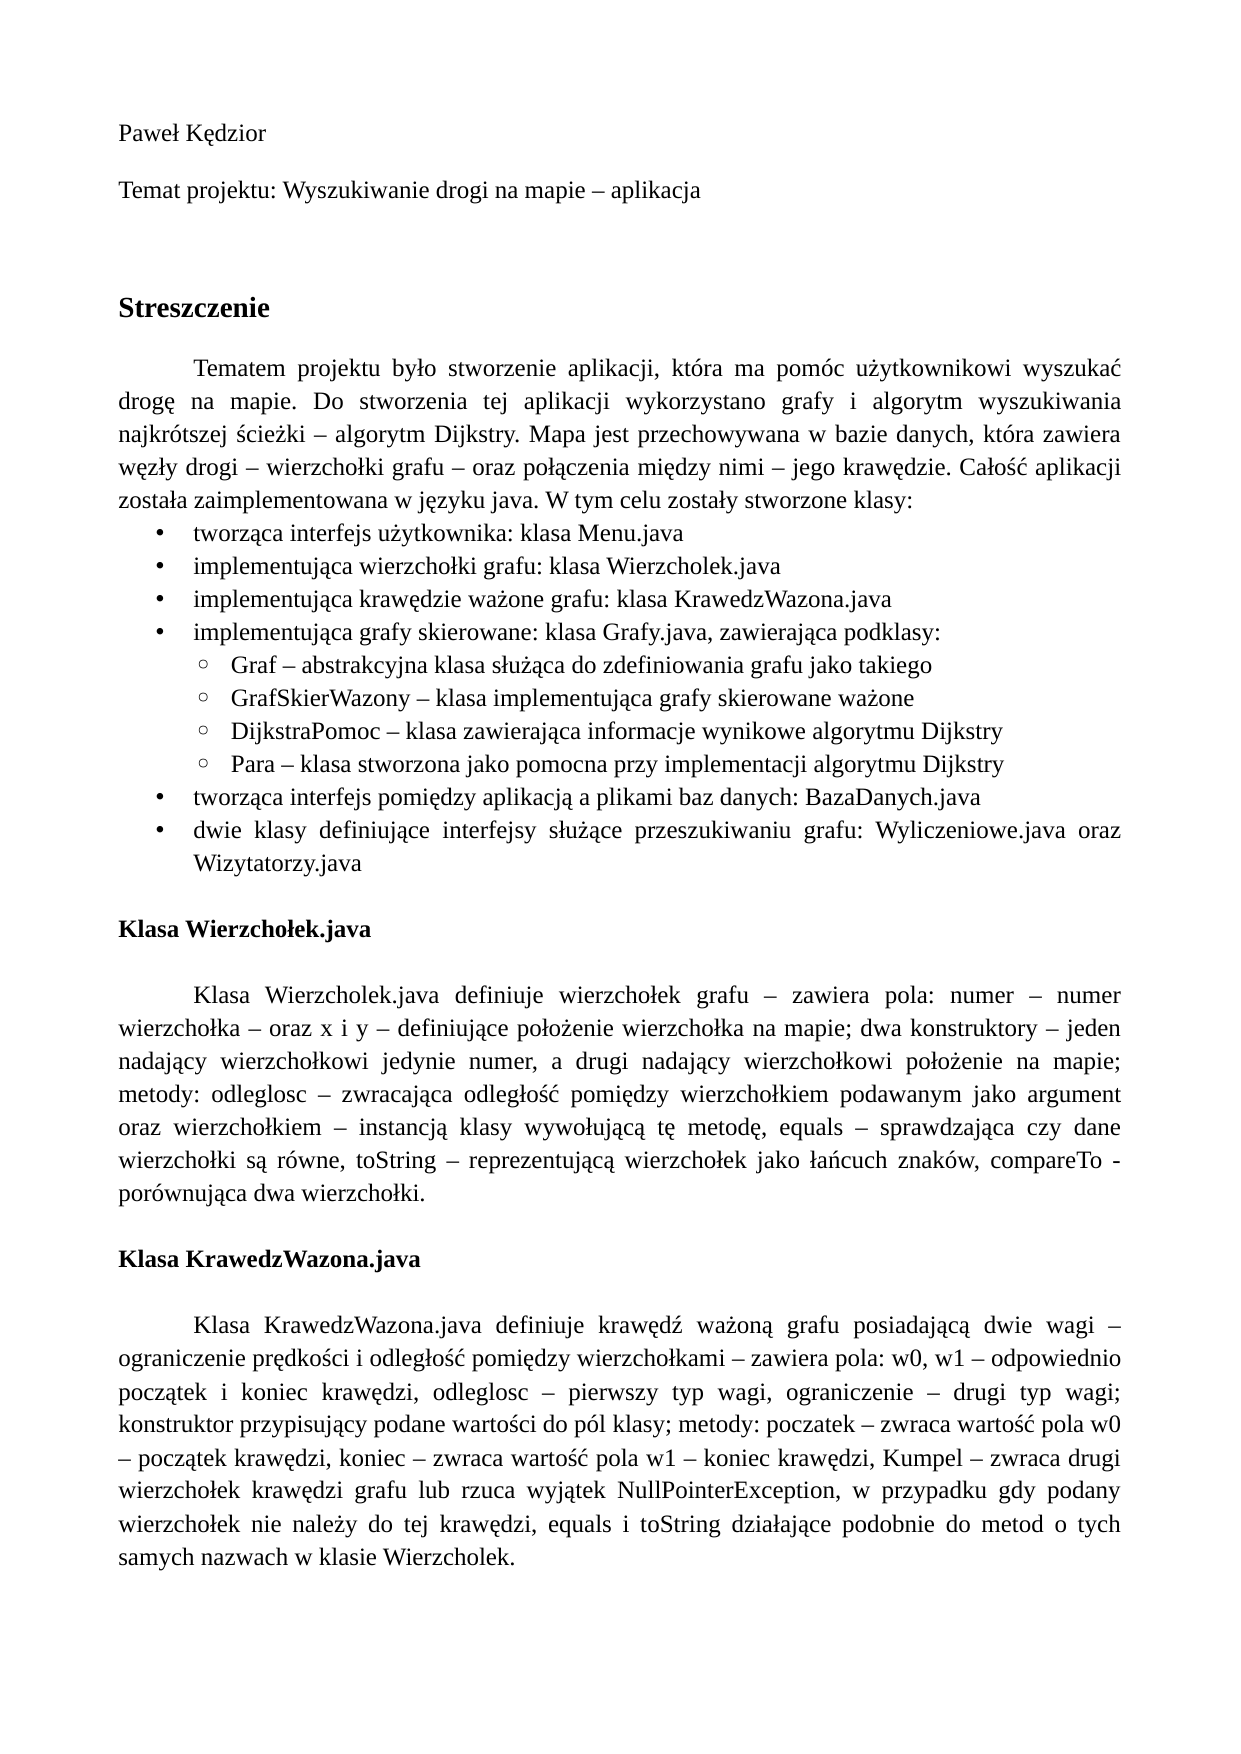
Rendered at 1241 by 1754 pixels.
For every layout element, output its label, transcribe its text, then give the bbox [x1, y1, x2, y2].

list tworząca interfejs pomiędzy aplikacją a plikami baz danych: BazaDanych.java [156, 782, 1122, 811]
text Klasa KrawedzWazona.java definiuje krawędź ważoną grafu posiadającą dwie wagi – ograniczenie prędkości i odległość pomiędzy wierzchołkami – zawiera pola: w0, w1 – odpowiednio początek i koniec krawędzi, odleglosc – pierwszy typ wagi, ograniczenie – drugi typ wagi; konstruktor przypisujący podane wartości do pól klasy; metody: poczatek – zwraca wartość pola w0 – początek krawędzi, koniec – zwraca wartość pola w1 – koniec krawędzi, Kumpel – zwraca drugi wierzchołek krawędzi grafu lub rzuca wyjątek NullPointerException, w przypadku gdy podany wierzchołek nie należy do tej krawędzi, equals i toString działające podobnie do metod o tych samych nazwach w klasie Wierzcholek. [118, 1311, 1122, 1570]
list GrafSkierWazony – klasa implementująca grafy skierowane ważone [193, 683, 1122, 712]
list Para – klasa stworzona jako pomocna przy implementacji algorytmu Dijkstry [193, 749, 1122, 778]
list implementująca wierzchołki grafu: klasa Wierzcholek.java [156, 551, 1122, 580]
text Klasa Wierzchołek.java [118, 914, 1122, 943]
list DijkstraPomoc – klasa zawierająca informacje wynikowe algorytmu Dijkstry [193, 716, 1122, 745]
text Streszczenie [118, 291, 1122, 324]
list Graf – abstrakcyjna klasa służąca do zdefiniowania grafu jako takiego [193, 650, 1122, 679]
text Temat projektu: Wyszukiwanie drogi na mapie – aplikacja [118, 176, 1122, 204]
list tworząca interfejs użytkownika: klasa Menu.java [156, 518, 1122, 547]
text Paweł Kędzior [118, 118, 1122, 147]
list implementująca grafy skierowane: klasa Grafy.java, zawierająca podklasy: [156, 617, 1122, 646]
text Klasa KrawedzWazona.java [118, 1244, 1122, 1273]
text Tematem projektu było stworzenie aplikacji, która ma pomóc użytkownikowi wyszukać drogę na mapie. Do stworzenia tej aplikacji wykorzystano grafy i algorytm wyszukiwania najkrótszej ścieżki – algorytm Dijkstry. Mapa jest przechowywana w bazie danych, która zawiera węzły drogi – wierzchołki grafu – oraz połączenia między nimi – jego krawędzie. Całość aplikacji została zaimplementowana w języku java. W tym celu zostały stworzone klasy: [118, 353, 1122, 514]
text Klasa Wierzcholek.java definiuje wierzchołek grafu – zawiera pola: numer – numer wierzchołka – oraz x i y – definiujące położenie wierzchołka na mapie; dwa konstruktory – jeden nadający wierzchołkowi jedynie numer, a drugi nadający wierzchołkowi położenie na mapie; metody: odleglosc – zwracająca odległość pomiędzy wierzchołkiem podawanym jako argument oraz wierzchołkiem – instancją klasy wywołującą tę metodę, equals – sprawdzająca czy dane wierzchołki są równe, toString – reprezentującą wierzchołek jako łańcuch znaków, compareTo - porównująca dwa wierzchołki. [118, 980, 1122, 1207]
list implementująca krawędzie ważone grafu: klasa KrawedzWazona.java [156, 584, 1122, 613]
list dwie klasy definiujące interfejsy służące przeszukiwaniu grafu: Wyliczeniowe.java oraz Wizytatorzy.java [156, 815, 1122, 877]
